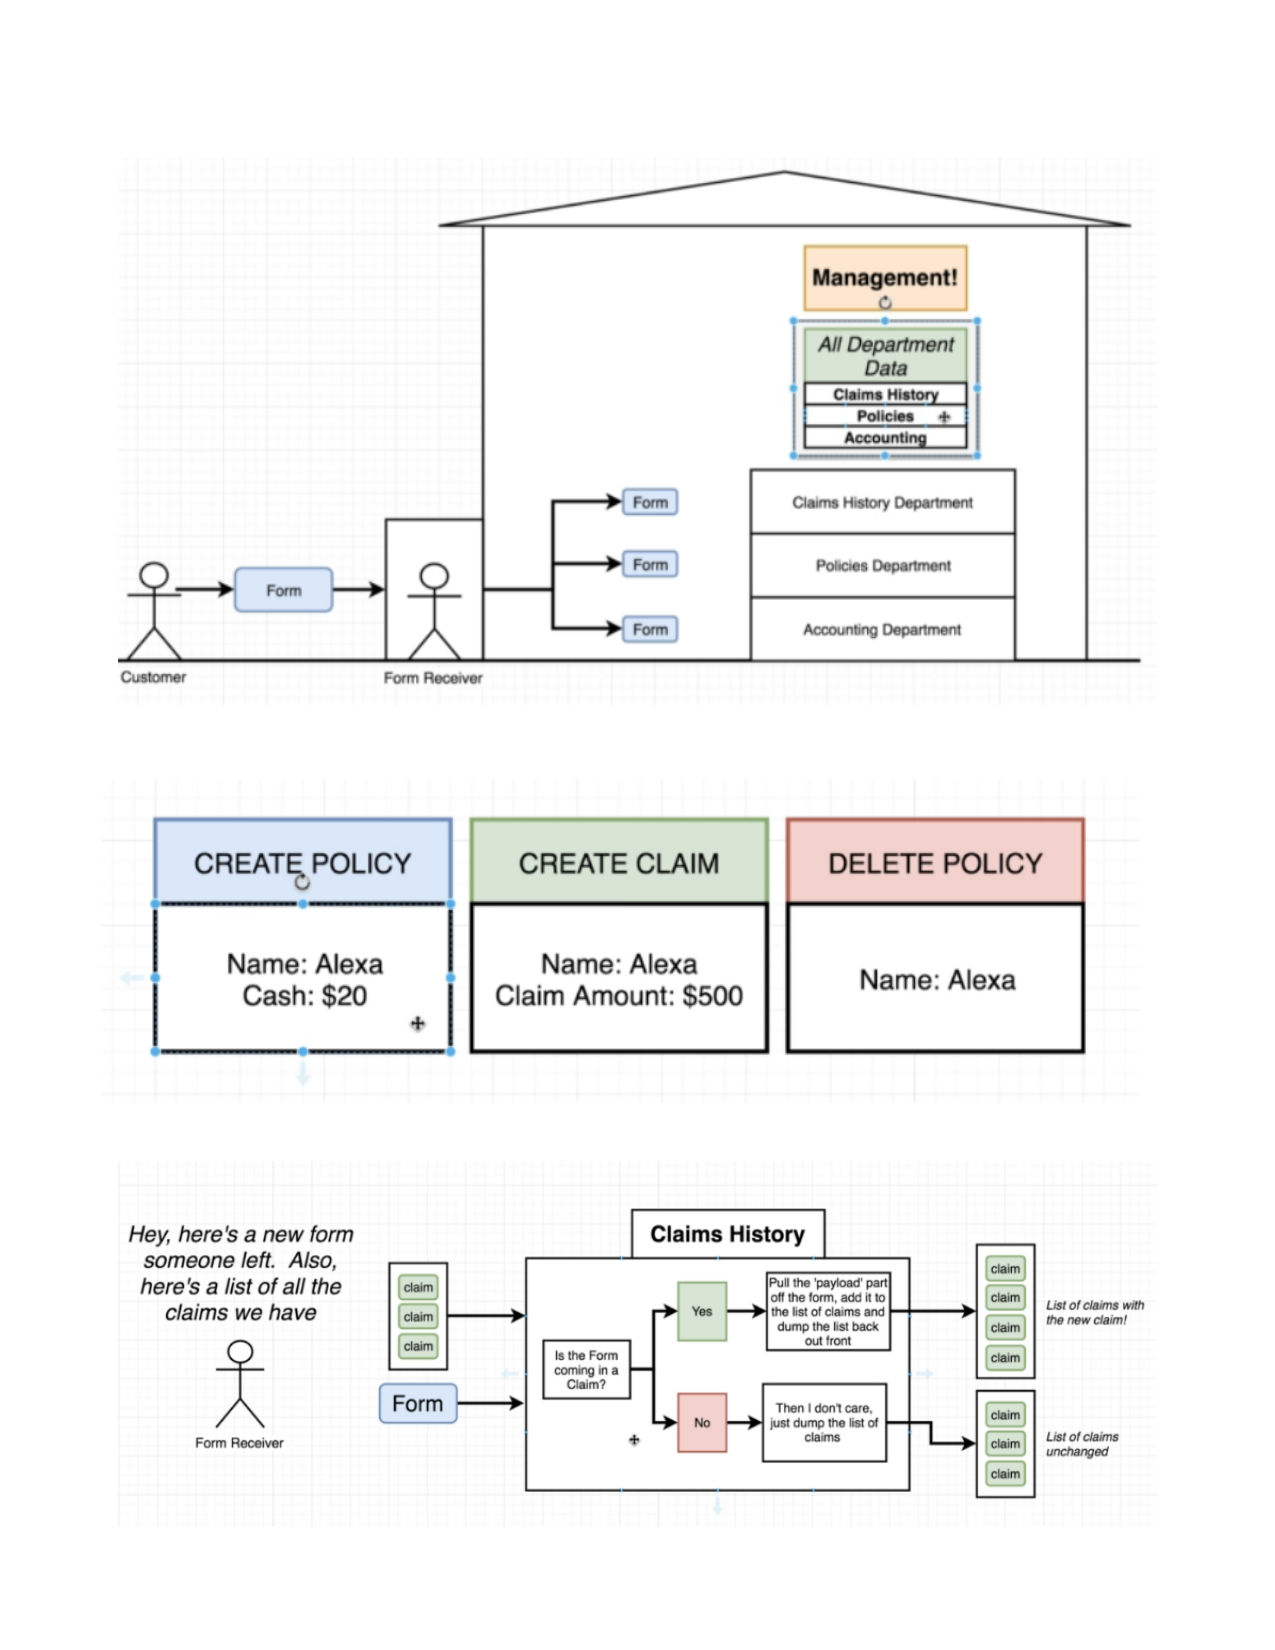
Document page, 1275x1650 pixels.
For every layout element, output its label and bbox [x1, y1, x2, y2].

picture [118, 158, 1157, 705]
picture [118, 1161, 1157, 1527]
picture [101, 779, 1140, 1103]
